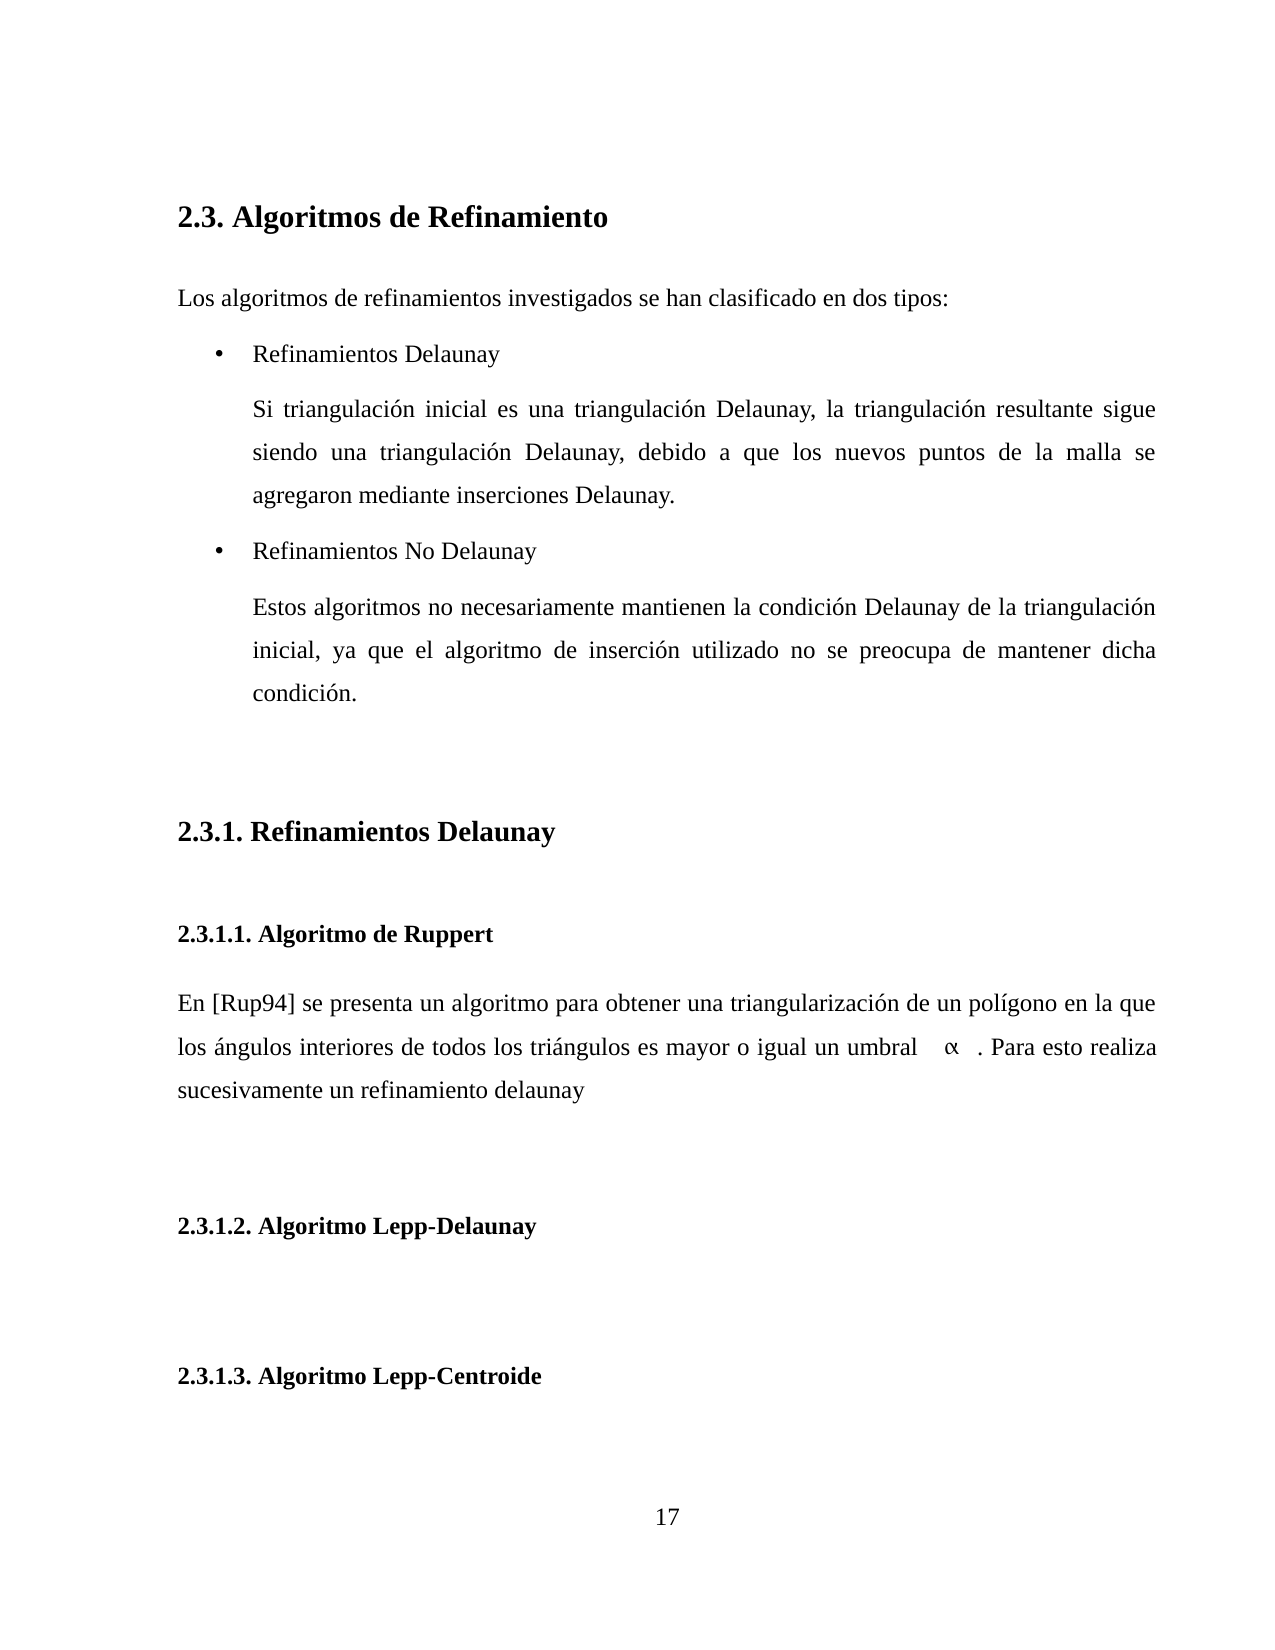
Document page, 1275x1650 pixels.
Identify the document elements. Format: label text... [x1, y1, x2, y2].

subtitle Algoritmo Lepp-Delaunay [177, 1211, 1157, 1239]
subtitle Refinamientos Delaunay [177, 814, 1157, 848]
list Estos algoritmos no necesariamente mantienen la condición Delaunay de la triangulación inicial, ya que el algoritmo de inserción utilizado no se preocupa de mantener dicha condición. [215, 592, 1157, 707]
list Refinamientos Delaunay [215, 339, 1157, 367]
subtitle Algoritmo Lepp-Centroide [177, 1361, 1157, 1390]
list Refinamientos No Delaunay [215, 536, 1157, 565]
list Si triangulación inicial es una triangulación Delaunay, la triangulación resultante sigue siendo una triangulación Delaunay, debido a que los nuevos puntos de la malla se agregaron mediante inserciones Delaunay. [215, 394, 1157, 509]
text Los algoritmos de refinamientos investigados se han clasificado en dos tipos: [177, 283, 1157, 312]
subtitle Algoritmo de Ruppert [177, 919, 1157, 947]
text En [Rup94] se presenta un algoritmo para obtener una triangularización de un polígono en la que los ángulos interiores de todos los triángulos es mayor o igual un umbral . Para esto realiza sucesivamente un refinamiento delaunay [177, 988, 1157, 1103]
subtitle Algoritmos de Refinamiento [177, 199, 1157, 235]
